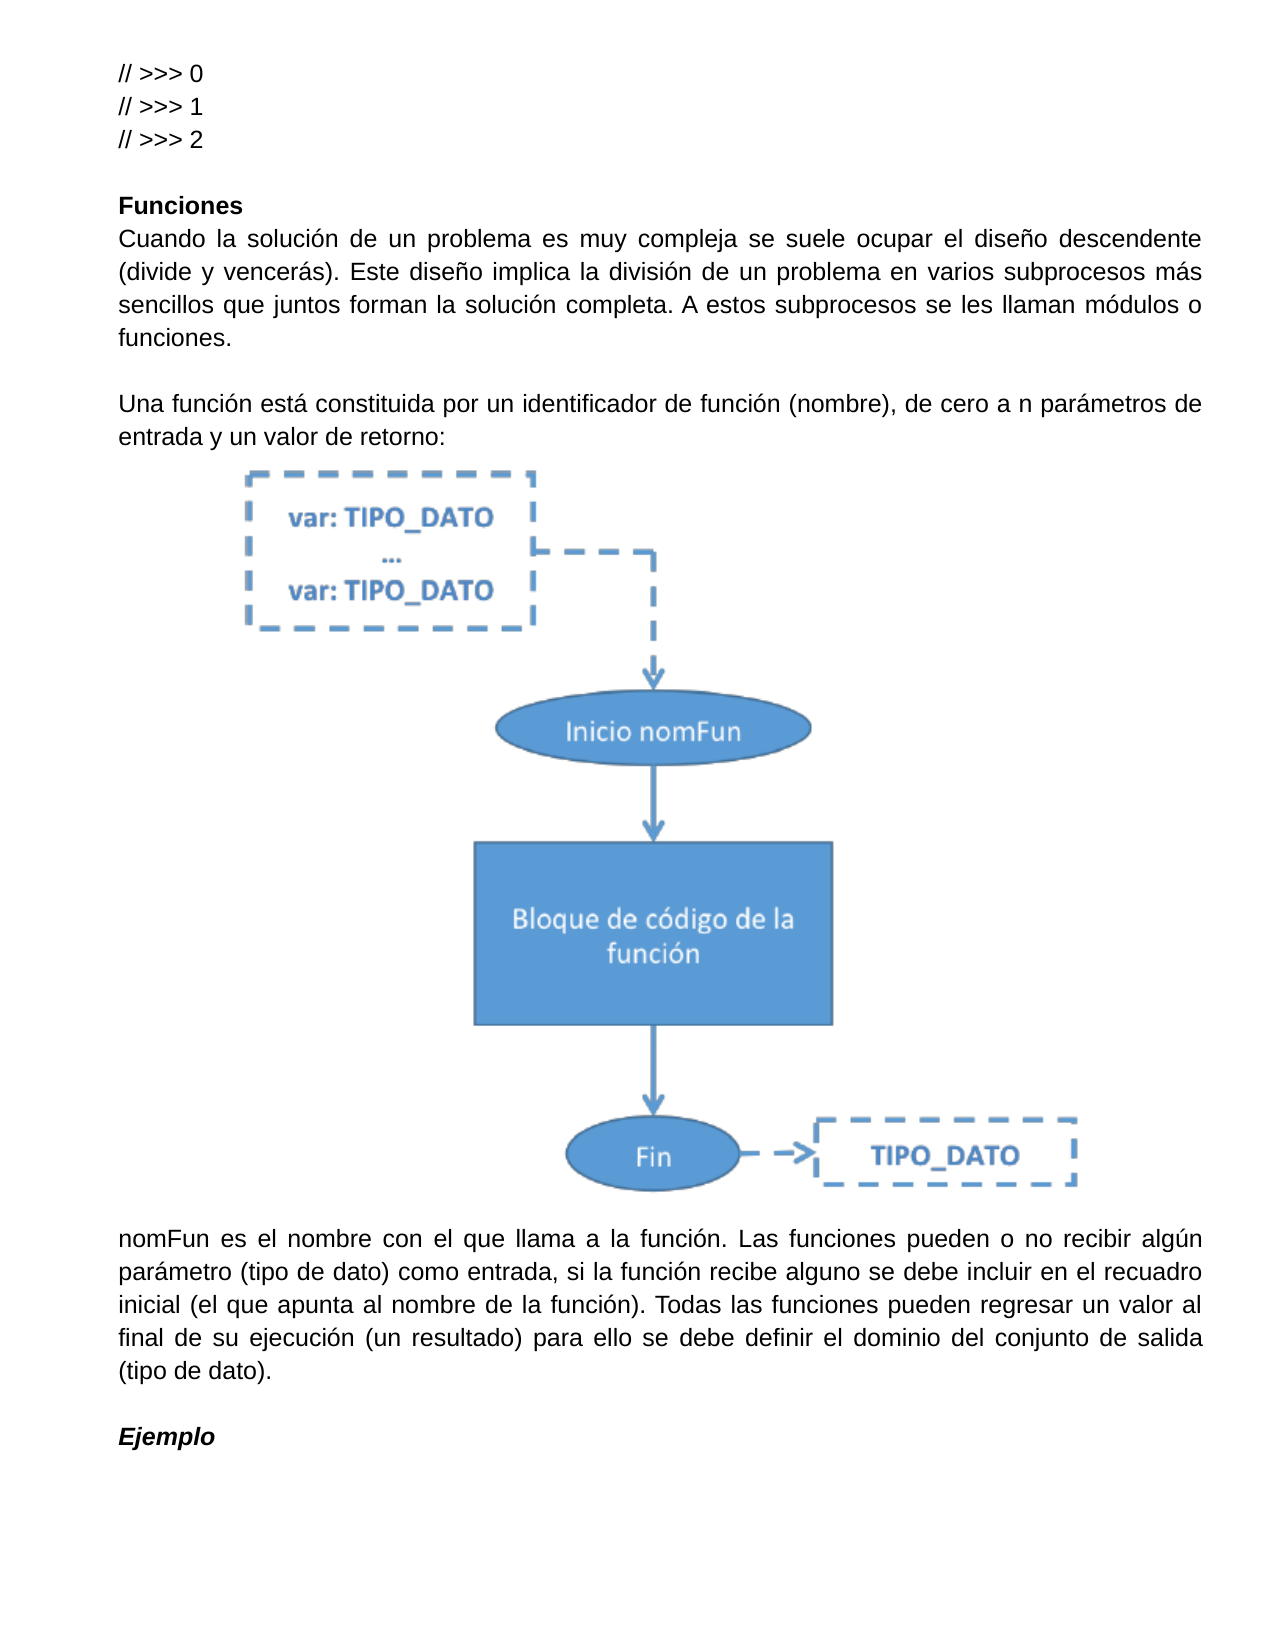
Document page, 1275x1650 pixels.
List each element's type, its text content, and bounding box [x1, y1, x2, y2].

text Funciones [118, 191, 1205, 220]
text Una función está constituida por un identificador de función (nombre), de cero a n parámetros de entrada y un valor de retorno: [118, 389, 1205, 451]
text Cuando la solución de un problema es muy compleja se suele ocupar el diseño descendente (divide y vencerás). Este diseño implica la división de un problema en varios subprocesos más sencillos que juntos forman la solución completa. A estos subprocesos se les llaman módulos o funciones. [118, 224, 1205, 352]
text // >>> 2 [118, 125, 1205, 154]
text // >>> 1 [118, 92, 1205, 121]
text // >>> 0 [118, 59, 1205, 88]
text nomFun es el nombre con el que llama a la función. Las funciones pueden o no recibir algún parámetro (tipo de dato) como entrada, si la función recibe alguno se debe incluir en el recuadro inicial (el que apunta al nombre de la función). Todas las funciones pueden regresar un valor al final de su ejecución (un resultado) para ello se debe definir el dominio del conjunto de salida (tipo de dato). [118, 1224, 1205, 1385]
text Ejemplo [118, 1422, 1205, 1451]
